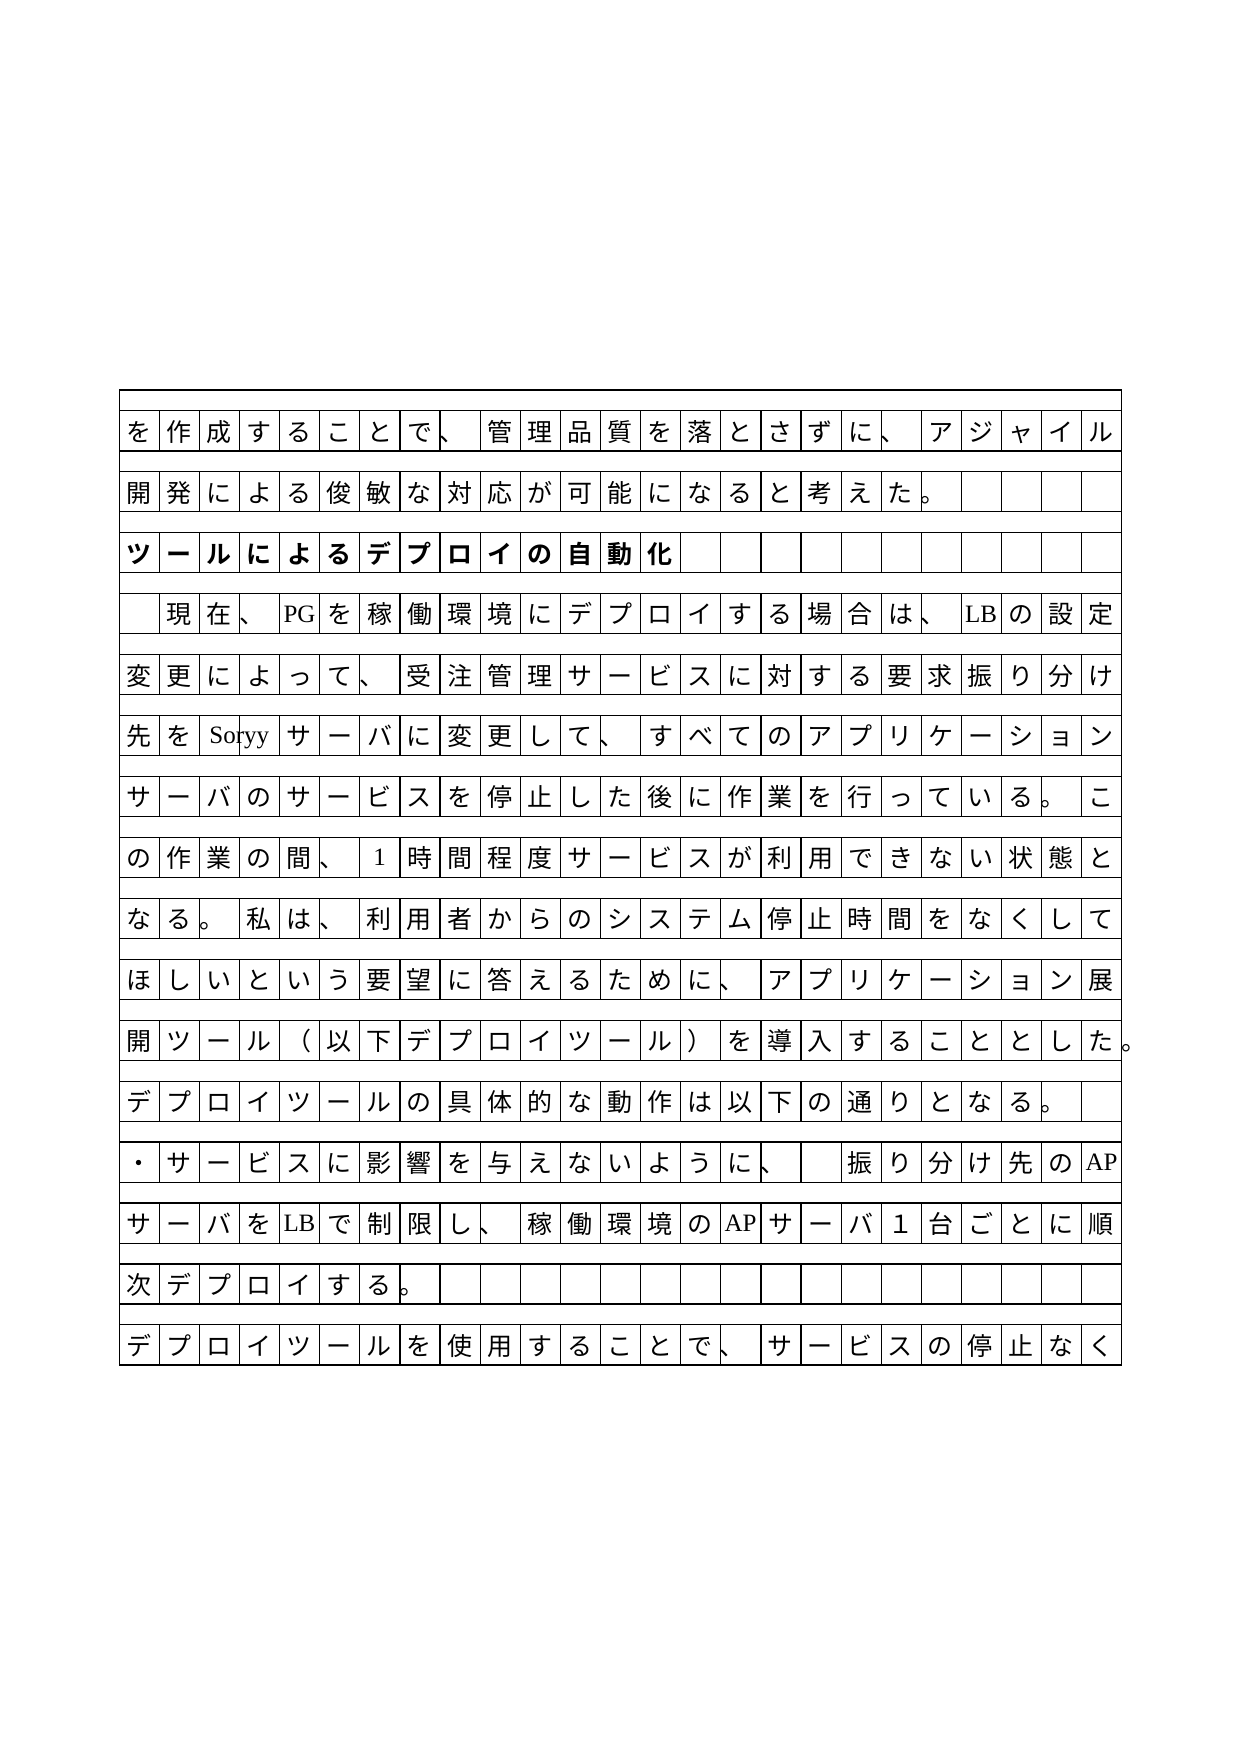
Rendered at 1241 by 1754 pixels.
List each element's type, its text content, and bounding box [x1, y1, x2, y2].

text デプロイツールを使用することで、サービスの停止なくデプロイ作業を完了することができる。合わせて、要員の作業ミスの防止、作業品質の向上も期待できる。 [1002, 1325, 1041, 1364]
text [681, 533, 720, 572]
text [922, 533, 961, 572]
text イ [481, 533, 520, 572]
text ・サービスに影響を与えないように、 振り分け先のAPサーバをLBで制限し、稼働環境のAPサーバ１台ごとに順次デプロイする。 [280, 1265, 319, 1303]
text デプロイツールを使用することで、サービスの停止なくデプロイ作業を完了することができる。合わせて、要員の作業ミスの防止、作業品質の向上も期待できる。 [1082, 1325, 1121, 1364]
text ・サービスに影響を与えないように、 振り分け先のAPサーバをLBで制限し、稼働環境のAPサーバ１台ごとに順次デプロイする。 [200, 1204, 239, 1243]
text ・サービスに影響を与えないように、 振り分け先のAPサーバをLBで制限し、稼働環境のAPサーバ１台ごとに順次デプロイする。 [601, 1265, 640, 1303]
text ・サービスに影響を与えないように、 振り分け先のAPサーバをLBで制限し、稼働環境のAPサーバ１台ごとに順次デプロイする。 [962, 1265, 1001, 1303]
text ・サービスに影響を与えないように、 振り分け先のAPサーバをLBで制限し、稼働環境のAPサーバ１台ごとに順次デプロイする。 [561, 1204, 600, 1243]
text ・サービスに影響を与えないように、 振り分け先のAPサーバをLBで制限し、稼働環境のAPサーバ１台ごとに順次デプロイする。 [360, 1204, 399, 1243]
text デプロイツールを使用することで、サービスの停止なくデプロイ作業を完了することができる。合わせて、要員の作業ミスの防止、作業品質の向上も期待できる。 [641, 1325, 680, 1364]
text デプロイツールを使用することで、サービスの停止なくデプロイ作業を完了することができる。合わせて、要員の作業ミスの防止、作業品質の向上も期待できる。 [1042, 1325, 1081, 1364]
text ツ [120, 533, 159, 572]
text ・サービスに影響を与えないように、 振り分け先のAPサーバをLBで制限し、稼働環境のAPサーバ１台ごとに順次デプロイする。 [280, 1204, 319, 1243]
text ・サービスに影響を与えないように、 振り分け先のAPサーバをLBで制限し、稼働環境のAPサーバ１台ごとに順次デプロイする。 [681, 1143, 720, 1182]
text ・サービスに影響を与えないように、 振り分け先のAPサーバをLBで制限し、稼働環境のAPサーバ１台ごとに順次デプロイする。 [842, 1143, 881, 1182]
text ・サービスに影響を与えないように、 振り分け先のAPサーバをLBで制限し、稼働環境のAPサーバ１台ごとに順次デプロイする。 [401, 1143, 439, 1182]
text ②と③の作業は運用部門が実施するが、リリース作業については開発部門に権限を委譲し、責任をもって実施してもらい、CIの更新は運用部門で一元的に実施することにした。このようにアジャイル開発時の変更プロセスを作成することで、管理品質を落とさずに、アジャイル開発による俊敏な対応が可能になると考えた。 [120, 391, 1121, 410]
text ・サービスに影響を与えないように、 振り分け先のAPサーバをLBで制限し、稼働環境のAPサーバ１台ごとに順次デプロイする。 [922, 1204, 961, 1243]
text [120, 512, 1121, 532]
text よ [280, 533, 319, 572]
text ・サービスに影響を与えないように、 振り分け先のAPサーバをLBで制限し、稼働環境のAPサーバ１台ごとに順次デプロイする。 [441, 1265, 480, 1303]
text 化 [641, 533, 680, 572]
text の [521, 533, 560, 572]
text ・サービスに影響を与えないように、 振り分け先のAPサーバをLBで制限し、稼働環境のAPサーバ１台ごとに順次デプロイする。 [962, 1204, 1001, 1243]
text ・サービスに影響を与えないように、 振り分け先のAPサーバをLBで制限し、稼働環境のAPサーバ１台ごとに順次デプロイする。 [1042, 1265, 1081, 1303]
text [1002, 533, 1041, 572]
text 自 [561, 533, 600, 572]
text 現在、PGを稼働環境にデプロイする場合は、LBの設定変更によって、受注管理サービスに対する要求振り分け先をSoryyサーバに変更して、すべてのアプリケーションサーバのサービスを停止した後に作業を行っている。この作業の間、1時間程度サービスが利用できない状態となる。私は、利用者からのシステム停止時間をなくしてほしいという要望に答えるために、アプリケーション展開ツール（以下デプロイツール）を導入することとした。デプロイツールの具体的な動作は以下の通りとなる。 [120, 1061, 1121, 1081]
text 現在、PGを稼働環境にデプロイする場合は、LBの設定変更によって、受注管理サービスに対する要求振り分け先をSoryyサーバに変更して、すべてのアプリケーションサーバのサービスを停止した後に作業を行っている。この作業の間、1時間程度サービスが利用できない状態となる。私は、利用者からのシステム停止時間をなくしてほしいという要望に答えるために、アプリケーション展開ツール（以下デプロイツール）を導入することとした。デプロイツールの具体的な動作は以下の通りとなる。 [120, 756, 1121, 776]
text ・サービスに影響を与えないように、 振り分け先のAPサーバをLBで制限し、稼働環境のAPサーバ１台ごとに順次デプロイする。 [441, 1143, 480, 1182]
text デプロイツールを使用することで、サービスの停止なくデプロイ作業を完了することができる。合わせて、要員の作業ミスの防止、作業品質の向上も期待できる。 [721, 1325, 760, 1364]
text ・サービスに影響を与えないように、 振り分け先のAPサーバをLBで制限し、稼働環境のAPサーバ１台ごとに順次デプロイする。 [882, 1204, 921, 1243]
text に [240, 533, 279, 572]
text デプロイツールを使用することで、サービスの停止なくデプロイ作業を完了することができる。合わせて、要員の作業ミスの防止、作業品質の向上も期待できる。 [842, 1325, 881, 1364]
text る [320, 533, 359, 572]
text ・サービスに影響を与えないように、 振り分け先のAPサーバをLBで制限し、稼働環境のAPサーバ１台ごとに順次デプロイする。 [922, 1265, 961, 1303]
text ・サービスに影響を与えないように、 振り分け先のAPサーバをLBで制限し、稼働環境のAPサーバ１台ごとに順次デプロイする。 [1002, 1143, 1041, 1182]
text ・サービスに影響を与えないように、 振り分け先のAPサーバをLBで制限し、稼働環境のAPサーバ１台ごとに順次デプロイする。 [721, 1265, 760, 1303]
text デプロイツールを使用することで、サービスの停止なくデプロイ作業を完了することができる。合わせて、要員の作業ミスの防止、作業品質の向上も期待できる。 [200, 1325, 239, 1364]
text ・サービスに影響を与えないように、 振り分け先のAPサーバをLBで制限し、稼働環境のAPサーバ１台ごとに順次デプロイする。 [160, 1265, 199, 1303]
text ・サービスに影響を与えないように、 振り分け先のAPサーバをLBで制限し、稼働環境のAPサーバ１台ごとに順次デプロイする。 [120, 1204, 159, 1243]
text デプロイツールを使用することで、サービスの停止なくデプロイ作業を完了することができる。合わせて、要員の作業ミスの防止、作業品質の向上も期待できる。 [160, 1325, 199, 1364]
text ・サービスに影響を与えないように、 振り分け先のAPサーバをLBで制限し、稼働環境のAPサーバ１台ごとに順次デプロイする。 [401, 1265, 439, 1303]
text ・サービスに影響を与えないように、 振り分け先のAPサーバをLBで制限し、稼働環境のAPサーバ１台ごとに順次デプロイする。 [320, 1143, 359, 1182]
text ・サービスに影響を与えないように、 振り分け先のAPサーバをLBで制限し、稼働環境のAPサーバ１台ごとに順次デプロイする。 [521, 1265, 560, 1303]
text ・サービスに影響を与えないように、 振り分け先のAPサーバをLBで制限し、稼働環境のAPサーバ１台ごとに順次デプロイする。 [882, 1265, 921, 1303]
text 動 [601, 533, 640, 572]
text デプロイツールを使用することで、サービスの停止なくデプロイ作業を完了することができる。合わせて、要員の作業ミスの防止、作業品質の向上も期待できる。 [521, 1325, 560, 1364]
text [762, 533, 800, 572]
text デプロイツールを使用することで、サービスの停止なくデプロイ作業を完了することができる。合わせて、要員の作業ミスの防止、作業品質の向上も期待できる。 [320, 1325, 359, 1364]
text ・サービスに影響を与えないように、 振り分け先のAPサーバをLBで制限し、稼働環境のAPサーバ１台ごとに順次デプロイする。 [561, 1265, 600, 1303]
text デプロイツールを使用することで、サービスの停止なくデプロイ作業を完了することができる。合わせて、要員の作業ミスの防止、作業品質の向上も期待できる。 [561, 1325, 600, 1364]
text ②と③の作業は運用部門が実施するが、リリース作業については開発部門に権限を委譲し、責任をもって実施してもらい、CIの更新は運用部門で一元的に実施することにした。このようにアジャイル開発時の変更プロセスを作成することで、管理品質を落とさずに、アジャイル開発による俊敏な対応が可能になると考えた。 [120, 452, 1121, 471]
text ・サービスに影響を与えないように、 振り分け先のAPサーバをLBで制限し、稼働環境のAPサーバ１台ごとに順次デプロイする。 [1002, 1265, 1041, 1303]
text 現在、PGを稼働環境にデプロイする場合は、LBの設定変更によって、受注管理サービスに対する要求振り分け先をSoryyサーバに変更して、すべてのアプリケーションサーバのサービスを停止した後に作業を行っている。この作業の間、1時間程度サービスが利用できない状態となる。私は、利用者からのシステム停止時間をなくしてほしいという要望に答えるために、アプリケーション展開ツール（以下デプロイツール）を導入することとした。デプロイツールの具体的な動作は以下の通りとなる。 [120, 878, 1121, 898]
text ・サービスに影響を与えないように、 振り分け先のAPサーバをLBで制限し、稼働環境のAPサーバ１台ごとに順次デプロイする。 [481, 1143, 520, 1182]
text ・サービスに影響を与えないように、 振り分け先のAPサーバをLBで制限し、稼働環境のAPサーバ１台ごとに順次デプロイする。 [481, 1265, 520, 1303]
text ・サービスに影響を与えないように、 振り分け先のAPサーバをLBで制限し、稼働環境のAPサーバ１台ごとに順次デプロイする。 [962, 1143, 1001, 1182]
text ・サービスに影響を与えないように、 振り分け先のAPサーバをLBで制限し、稼働環境のAPサーバ１台ごとに順次デプロイする。 [842, 1204, 881, 1243]
text ・サービスに影響を与えないように、 振り分け先のAPサーバをLBで制限し、稼働環境のAPサーバ１台ごとに順次デプロイする。 [802, 1143, 841, 1182]
text [962, 533, 1001, 572]
text [802, 533, 841, 572]
text ・サービスに影響を与えないように、 振り分け先のAPサーバをLBで制限し、稼働環境のAPサーバ１台ごとに順次デプロイする。 [320, 1265, 359, 1303]
text デプロイツールを使用することで、サービスの停止なくデプロイ作業を完了することができる。合わせて、要員の作業ミスの防止、作業品質の向上も期待できる。 [962, 1325, 1001, 1364]
text ー [160, 533, 199, 572]
text ・サービスに影響を与えないように、 振り分け先のAPサーバをLBで制限し、稼働環境のAPサーバ１台ごとに順次デプロイする。 [240, 1204, 279, 1243]
text ・サービスに影響を与えないように、 振り分け先のAPサーバをLBで制限し、稼働環境のAPサーバ１台ごとに順次デプロイする。 [160, 1143, 199, 1182]
text ・サービスに影響を与えないように、 振り分け先のAPサーバをLBで制限し、稼働環境のAPサーバ１台ごとに順次デプロイする。 [1082, 1143, 1121, 1182]
text ・サービスに影響を与えないように、 振り分け先のAPサーバをLBで制限し、稼働環境のAPサーバ１台ごとに順次デプロイする。 [120, 1265, 159, 1303]
text ・サービスに影響を与えないように、 振り分け先のAPサーバをLBで制限し、稼働環境のAPサーバ１台ごとに順次デプロイする。 [160, 1204, 199, 1243]
text デプロイツールを使用することで、サービスの停止なくデプロイ作業を完了することができる。合わせて、要員の作業ミスの防止、作業品質の向上も期待できる。 [240, 1325, 279, 1364]
text デプロイツールを使用することで、サービスの停止なくデプロイ作業を完了することができる。合わせて、要員の作業ミスの防止、作業品質の向上も期待できる。 [601, 1325, 640, 1364]
text ・サービスに影響を与えないように、 振り分け先のAPサーバをLBで制限し、稼働環境のAPサーバ１台ごとに順次デプロイする。 [401, 1204, 439, 1243]
text ・サービスに影響を与えないように、 振り分け先のAPサーバをLBで制限し、稼働環境のAPサーバ１台ごとに順次デプロイする。 [882, 1143, 921, 1182]
text デプロイツールを使用することで、サービスの停止なくデプロイ作業を完了することができる。合わせて、要員の作業ミスの防止、作業品質の向上も期待できる。 [441, 1325, 480, 1364]
text ・サービスに影響を与えないように、 振り分け先のAPサーバをLBで制限し、稼働環境のAPサーバ１台ごとに順次デプロイする。 [240, 1265, 279, 1303]
text デプロイツールを使用することで、サービスの停止なくデプロイ作業を完了することができる。合わせて、要員の作業ミスの防止、作業品質の向上も期待できる。 [401, 1325, 439, 1364]
text ・サービスに影響を与えないように、 振り分け先のAPサーバをLBで制限し、稼働環境のAPサーバ１台ごとに順次デプロイする。 [842, 1265, 881, 1303]
text デプロイツールを使用することで、サービスの停止なくデプロイ作業を完了することができる。合わせて、要員の作業ミスの防止、作業品質の向上も期待できる。 [681, 1325, 720, 1364]
text [721, 533, 760, 572]
text ・サービスに影響を与えないように、 振り分け先のAPサーバをLBで制限し、稼働環境のAPサーバ１台ごとに順次デプロイする。 [601, 1143, 640, 1182]
text デプロイツールを使用することで、サービスの停止なくデプロイ作業を完了することができる。合わせて、要員の作業ミスの防止、作業品質の向上も期待できる。 [120, 1305, 1121, 1324]
text デプロイツールを使用することで、サービスの停止なくデプロイ作業を完了することができる。合わせて、要員の作業ミスの防止、作業品質の向上も期待できる。 [280, 1325, 319, 1364]
text ・サービスに影響を与えないように、 振り分け先のAPサーバをLBで制限し、稼働環境のAPサーバ１台ごとに順次デプロイする。 [1042, 1143, 1081, 1182]
text ロ [441, 533, 480, 572]
text ・サービスに影響を与えないように、 振り分け先のAPサーバをLBで制限し、稼働環境のAPサーバ１台ごとに順次デプロイする。 [1082, 1265, 1121, 1303]
text ・サービスに影響を与えないように、 振り分け先のAPサーバをLBで制限し、稼働環境のAPサーバ１台ごとに順次デプロイする。 [120, 1183, 1121, 1202]
text デプロイツールを使用することで、サービスの停止なくデプロイ作業を完了することができる。合わせて、要員の作業ミスの防止、作業品質の向上も期待できる。 [481, 1325, 520, 1364]
text ・サービスに影響を与えないように、 振り分け先のAPサーバをLBで制限し、稼働環境のAPサーバ１台ごとに順次デプロイする。 [601, 1204, 640, 1243]
text デプロイツールを使用することで、サービスの停止なくデプロイ作業を完了することができる。合わせて、要員の作業ミスの防止、作業品質の向上も期待できる。 [360, 1325, 399, 1364]
text ・サービスに影響を与えないように、 振り分け先のAPサーバをLBで制限し、稼働環境のAPサーバ１台ごとに順次デプロイする。 [681, 1204, 720, 1243]
text ・サービスに影響を与えないように、 振り分け先のAPサーバをLBで制限し、稼働環境のAPサーバ１台ごとに順次デプロイする。 [641, 1143, 680, 1182]
text ・サービスに影響を与えないように、 振り分け先のAPサーバをLBで制限し、稼働環境のAPサーバ１台ごとに順次デプロイする。 [721, 1204, 760, 1243]
text ・サービスに影響を与えないように、 振り分け先のAPサーバをLBで制限し、稼働環境のAPサーバ１台ごとに順次デプロイする。 [320, 1204, 359, 1243]
text ・サービスに影響を与えないように、 振り分け先のAPサーバをLBで制限し、稼働環境のAPサーバ１台ごとに順次デプロイする。 [641, 1265, 680, 1303]
text 現在、PGを稼働環境にデプロイする場合は、LBの設定変更によって、受注管理サービスに対する要求振り分け先をSoryyサーバに変更して、すべてのアプリケーションサーバのサービスを停止した後に作業を行っている。この作業の間、1時間程度サービスが利用できない状態となる。私は、利用者からのシステム停止時間をなくしてほしいという要望に答えるために、アプリケーション展開ツール（以下デプロイツール）を導入することとした。デプロイツールの具体的な動作は以下の通りとなる。 [120, 634, 1121, 654]
text ・サービスに影響を与えないように、 振り分け先のAPサーバをLBで制限し、稼働環境のAPサーバ１台ごとに順次デプロイする。 [120, 1143, 159, 1182]
text デプロイツールを使用することで、サービスの停止なくデプロイ作業を完了することができる。合わせて、要員の作業ミスの防止、作業品質の向上も期待できる。 [762, 1325, 800, 1364]
text ・サービスに影響を与えないように、 振り分け先のAPサーバをLBで制限し、稼働環境のAPサーバ１台ごとに順次デプロイする。 [360, 1143, 399, 1182]
text [882, 533, 921, 572]
text [1042, 533, 1081, 572]
text ・サービスに影響を与えないように、 振り分け先のAPサーバをLBで制限し、稼働環境のAPサーバ１台ごとに順次デプロイする。 [681, 1265, 720, 1303]
text ・サービスに影響を与えないように、 振り分け先のAPサーバをLBで制限し、稼働環境のAPサーバ１台ごとに順次デプロイする。 [280, 1143, 319, 1182]
text ・サービスに影響を与えないように、 振り分け先のAPサーバをLBで制限し、稼働環境のAPサーバ１台ごとに順次デプロイする。 [762, 1265, 800, 1303]
text ・サービスに影響を与えないように、 振り分け先のAPサーバをLBで制限し、稼働環境のAPサーバ１台ごとに順次デプロイする。 [762, 1204, 800, 1243]
text ・サービスに影響を与えないように、 振り分け先のAPサーバをLBで制限し、稼働環境のAPサーバ１台ごとに順次デプロイする。 [521, 1204, 560, 1243]
text ・サービスに影響を与えないように、 振り分け先のAPサーバをLBで制限し、稼働環境のAPサーバ１台ごとに順次デプロイする。 [481, 1204, 520, 1243]
text 現在、PGを稼働環境にデプロイする場合は、LBの設定変更によって、受注管理サービスに対する要求振り分け先をSoryyサーバに変更して、すべてのアプリケーションサーバのサービスを停止した後に作業を行っている。この作業の間、1時間程度サービスが利用できない状態となる。私は、利用者からのシステム停止時間をなくしてほしいという要望に答えるために、アプリケーション展開ツール（以下デプロイツール）を導入することとした。デプロイツールの具体的な動作は以下の通りとなる。 [120, 573, 1121, 593]
text デ [360, 533, 399, 572]
text デプロイツールを使用することで、サービスの停止なくデプロイ作業を完了することができる。合わせて、要員の作業ミスの防止、作業品質の向上も期待できる。 [120, 1325, 159, 1364]
text 現在、PGを稼働環境にデプロイする場合は、LBの設定変更によって、受注管理サービスに対する要求振り分け先をSoryyサーバに変更して、すべてのアプリケーションサーバのサービスを停止した後に作業を行っている。この作業の間、1時間程度サービスが利用できない状態となる。私は、利用者からのシステム停止時間をなくしてほしいという要望に答えるために、アプリケーション展開ツール（以下デプロイツール）を導入することとした。デプロイツールの具体的な動作は以下の通りとなる。 [120, 939, 1121, 959]
text ・サービスに影響を与えないように、 振り分け先のAPサーバをLBで制限し、稼働環境のAPサーバ１台ごとに順次デプロイする。 [1002, 1204, 1041, 1243]
text プ [401, 533, 439, 572]
text [1082, 533, 1121, 572]
text ・サービスに影響を与えないように、 振り分け先のAPサーバをLBで制限し、稼働環境のAPサーバ１台ごとに順次デプロイする。 [120, 1244, 1121, 1263]
text ・サービスに影響を与えないように、 振り分け先のAPサーバをLBで制限し、稼働環境のAPサーバ１台ごとに順次デプロイする。 [641, 1204, 680, 1243]
text [842, 533, 881, 572]
text ・サービスに影響を与えないように、 振り分け先のAPサーバをLBで制限し、稼働環境のAPサーバ１台ごとに順次デプロイする。 [200, 1265, 239, 1303]
text ・サービスに影響を与えないように、 振り分け先のAPサーバをLBで制限し、稼働環境のAPサーバ１台ごとに順次デプロイする。 [441, 1204, 480, 1243]
text ・サービスに影響を与えないように、 振り分け先のAPサーバをLBで制限し、稼働環境のAPサーバ１台ごとに順次デプロイする。 [1082, 1204, 1121, 1243]
text ・サービスに影響を与えないように、 振り分け先のAPサーバをLBで制限し、稼働環境のAPサーバ１台ごとに順次デプロイする。 [200, 1143, 239, 1182]
text ・サービスに影響を与えないように、 振り分け先のAPサーバをLBで制限し、稼働環境のAPサーバ１台ごとに順次デプロイする。 [762, 1143, 800, 1182]
text デプロイツールを使用することで、サービスの停止なくデプロイ作業を完了することができる。合わせて、要員の作業ミスの防止、作業品質の向上も期待できる。 [802, 1325, 841, 1364]
text ・サービスに影響を与えないように、 振り分け先のAPサーバをLBで制限し、稼働環境のAPサーバ１台ごとに順次デプロイする。 [240, 1143, 279, 1182]
text ・サービスに影響を与えないように、 振り分け先のAPサーバをLBで制限し、稼働環境のAPサーバ１台ごとに順次デプロイする。 [721, 1143, 760, 1182]
text ル [200, 533, 239, 572]
text ・サービスに影響を与えないように、 振り分け先のAPサーバをLBで制限し、稼働環境のAPサーバ１台ごとに順次デプロイする。 [802, 1204, 841, 1243]
text ・サービスに影響を与えないように、 振り分け先のAPサーバをLBで制限し、稼働環境のAPサーバ１台ごとに順次デプロイする。 [360, 1265, 399, 1303]
text デプロイツールを使用することで、サービスの停止なくデプロイ作業を完了することができる。合わせて、要員の作業ミスの防止、作業品質の向上も期待できる。 [922, 1325, 961, 1364]
text ・サービスに影響を与えないように、 振り分け先のAPサーバをLBで制限し、稼働環境のAPサーバ１台ごとに順次デプロイする。 [120, 1122, 1121, 1141]
text ・サービスに影響を与えないように、 振り分け先のAPサーバをLBで制限し、稼働環境のAPサーバ１台ごとに順次デプロイする。 [561, 1143, 600, 1182]
text ・サービスに影響を与えないように、 振り分け先のAPサーバをLBで制限し、稼働環境のAPサーバ１台ごとに順次デプロイする。 [922, 1143, 961, 1182]
text 現在、PGを稼働環境にデプロイする場合は、LBの設定変更によって、受注管理サービスに対する要求振り分け先をSoryyサーバに変更して、すべてのアプリケーションサーバのサービスを停止した後に作業を行っている。この作業の間、1時間程度サービスが利用できない状態となる。私は、利用者からのシステム停止時間をなくしてほしいという要望に答えるために、アプリケーション展開ツール（以下デプロイツール）を導入することとした。デプロイツールの具体的な動作は以下の通りとなる。 [120, 695, 1121, 715]
text デプロイツールを使用することで、サービスの停止なくデプロイ作業を完了することができる。合わせて、要員の作業ミスの防止、作業品質の向上も期待できる。 [882, 1325, 921, 1364]
text ・サービスに影響を与えないように、 振り分け先のAPサーバをLBで制限し、稼働環境のAPサーバ１台ごとに順次デプロイする。 [802, 1265, 841, 1303]
text 現在、PGを稼働環境にデプロイする場合は、LBの設定変更によって、受注管理サービスに対する要求振り分け先をSoryyサーバに変更して、すべてのアプリケーションサーバのサービスを停止した後に作業を行っている。この作業の間、1時間程度サービスが利用できない状態となる。私は、利用者からのシステム停止時間をなくしてほしいという要望に答えるために、アプリケーション展開ツール（以下デプロイツール）を導入することとした。デプロイツールの具体的な動作は以下の通りとなる。 [120, 817, 1121, 837]
text 現在、PGを稼働環境にデプロイする場合は、LBの設定変更によって、受注管理サービスに対する要求振り分け先をSoryyサーバに変更して、すべてのアプリケーションサーバのサービスを停止した後に作業を行っている。この作業の間、1時間程度サービスが利用できない状態となる。私は、利用者からのシステム停止時間をなくしてほしいという要望に答えるために、アプリケーション展開ツール（以下デプロイツール）を導入することとした。デプロイツールの具体的な動作は以下の通りとなる。 [120, 1000, 1121, 1020]
text ・サービスに影響を与えないように、 振り分け先のAPサーバをLBで制限し、稼働環境のAPサーバ１台ごとに順次デプロイする。 [521, 1143, 560, 1182]
text ・サービスに影響を与えないように、 振り分け先のAPサーバをLBで制限し、稼働環境のAPサーバ１台ごとに順次デプロイする。 [1042, 1204, 1081, 1243]
